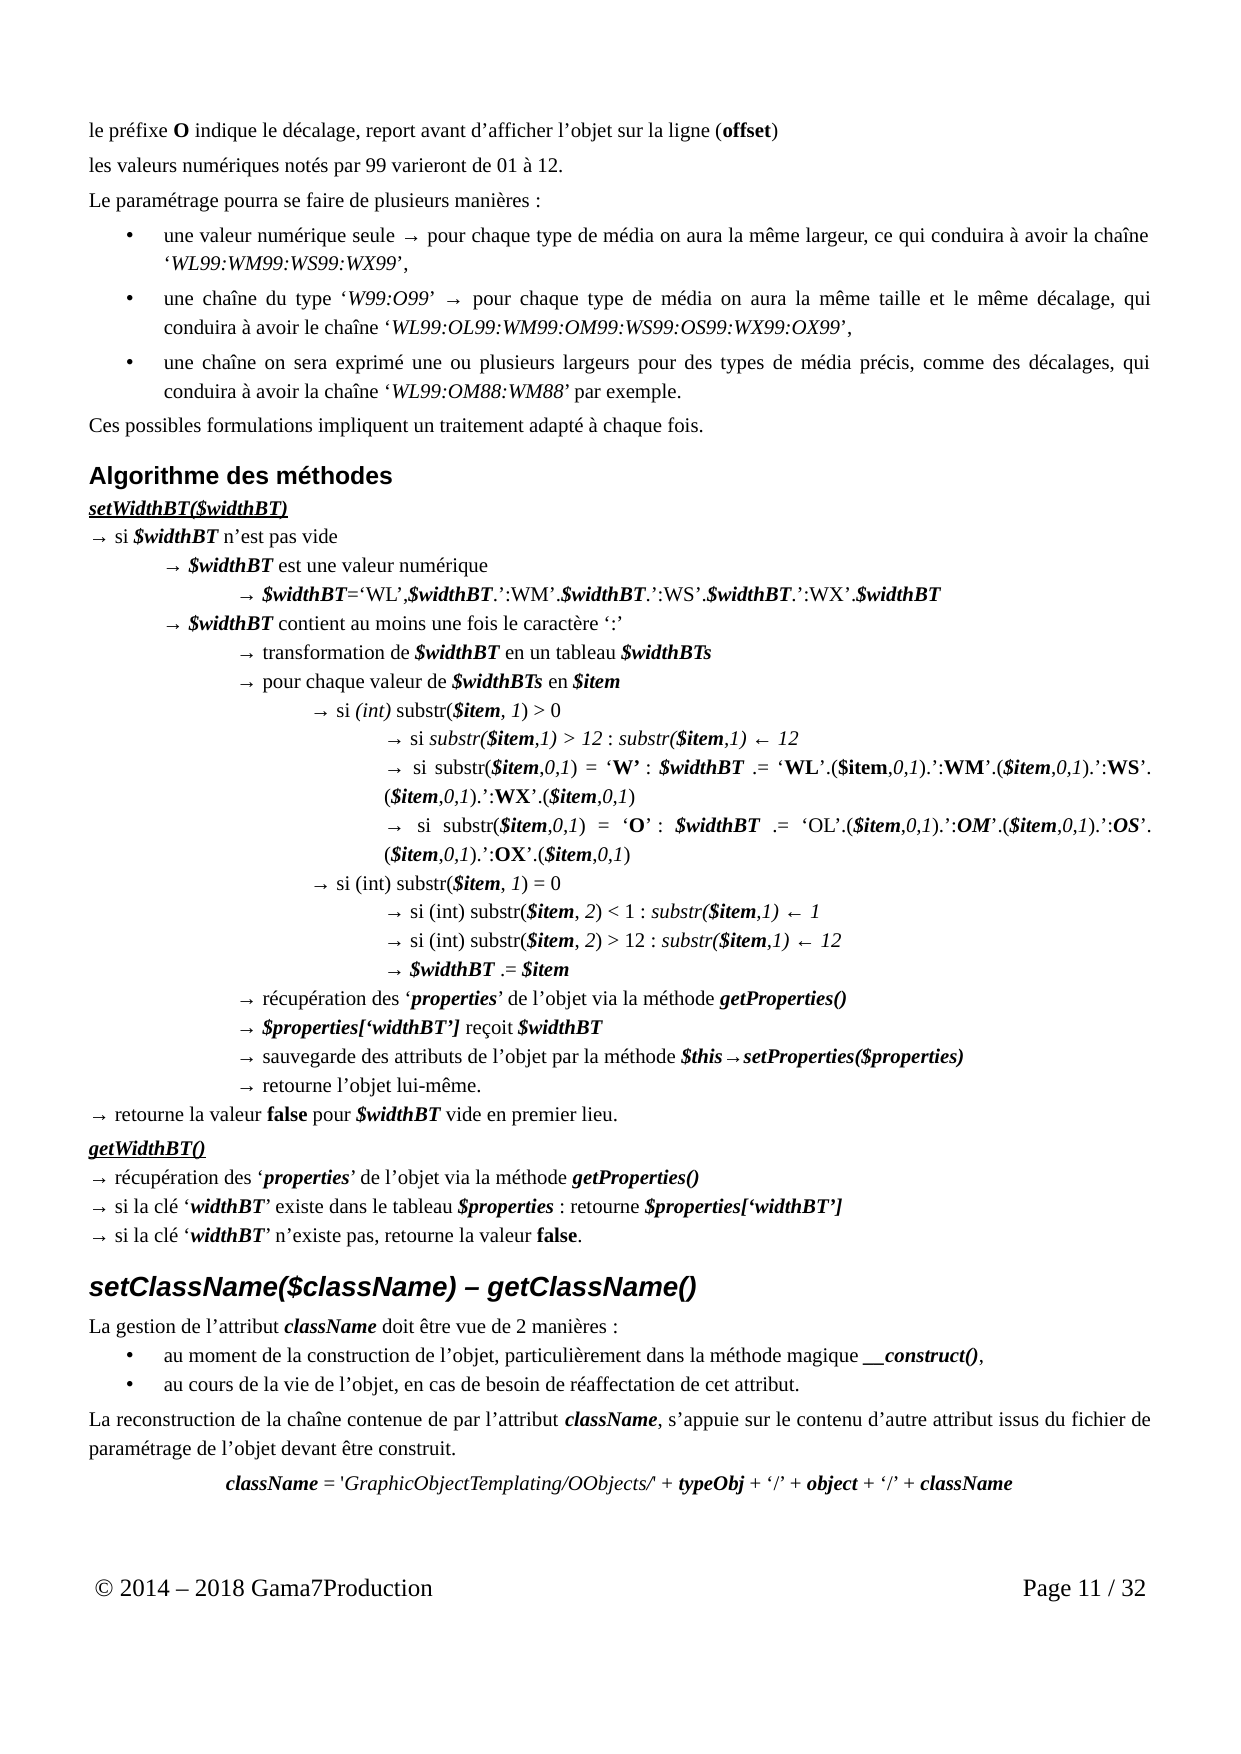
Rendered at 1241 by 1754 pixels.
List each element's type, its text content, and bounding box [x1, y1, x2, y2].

text → si (int) substr($item, 1) = 0 [88, 871, 1152, 895]
text le préfixe O indique le décalage, report avant d’afficher l’objet sur la ligne (offset) [88, 118, 1152, 142]
text setWidthBT($widthBT) [88, 496, 1152, 519]
text className = 'GraphicObjectTemplating/OObjects/' + typeObj + ‘/’ + object + ‘/’ + className [88, 1471, 1152, 1495]
text Ces possibles formulations impliquent un traitement adapté à chaque fois. [88, 413, 1152, 437]
text → si substr($item,0,1) = ‘O’ : $widthBT .= ‘OL’.($item,0,1).’:OM’.($item,0,1).’:OS’.($item,0,1).’:OX’.($item,0,1) [384, 813, 1152, 866]
text → si (int) substr($item, 2) > 12 : substr($item,1) ← 12 [88, 928, 1152, 952]
subtitle Algorithme des méthodes [88, 461, 1152, 489]
list une chaîne on sera exprimé une ou plusieurs largeurs pour des types de média précis, comme des décalages, qui conduira à avoir la chaîne ‘WL99:OM88:WM88’ par exemple. [126, 350, 1152, 403]
subtitle setClassName($className) – getClassName() [88, 1270, 1152, 1302]
list au moment de la construction de l’objet, particulièrement dans la méthode magique __construct(), [126, 1343, 1152, 1367]
text → $widthBT=‘WL’,$widthBT.’:WM’.$widthBT.’:WS’.$widthBT.’:WX’.$widthBT [88, 582, 1152, 606]
text → $widthBT .= $item [88, 957, 1152, 981]
text → si substr($item,0,1) = ‘W’ : $widthBT .= ‘WL’.($item,0,1).’:WM’.($item,0,1).’:WS’.($item,0,1).’:WX’.($item,0,1) [384, 755, 1152, 808]
text → récupération des ‘properties’ de l’objet via la méthode getProperties() [88, 1165, 1152, 1189]
text → $properties[‘widthBT’] reçoit $widthBT [236, 1015, 1152, 1039]
text → si (int) substr($item, 2) < 1 : substr($item,1) ← 1 [88, 899, 1152, 923]
text → $widthBT est une valeur numérique [88, 553, 1152, 577]
text → transformation de $widthBT en un tableau $widthBTs [88, 640, 1152, 664]
list une valeur numérique seule → pour chaque type de média on aura la même largeur, ce qui conduira à avoir la chaîne ‘WL99:WM99:WS99:WX99’, [126, 222, 1152, 275]
text La gestion de l’attribut className doit être vue de 2 manières : [88, 1314, 1152, 1338]
text → $widthBT contient au moins une fois le caractère ‘:’ [88, 611, 1152, 635]
list au cours de la vie de l’objet, en cas de besoin de réaffectation de cet attribut. [126, 1372, 1152, 1396]
text → retourne la valeur false pour $widthBT vide en premier lieu. [88, 1101, 1152, 1126]
text → récupération des ‘properties’ de l’objet via la méthode getProperties() [236, 986, 1152, 1010]
text → si substr($item,1) > 12 : substr($item,1) ← 12 [88, 726, 1152, 750]
text getWidthBT() [88, 1136, 1152, 1160]
list une chaîne du type ‘W99:O99’ → pour chaque type de média on aura la même taille et le même décalage, qui conduira à avoir le chaîne ‘WL99:OL99:WM99:OM99:WS99:OS99:WX99:OX99’, [126, 286, 1152, 339]
text → si la clé ‘widthBT’ existe dans le tableau $properties : retourne $properties[‘widthBT’] [88, 1194, 1152, 1218]
text les valeurs numériques notés par 99 varieront de 01 à 12. [88, 153, 1152, 177]
text → sauvegarde des attributs de l’objet par la méthode $this→setProperties($properties) [236, 1044, 1152, 1068]
text → pour chaque valeur de $widthBTs en $item [88, 669, 1152, 693]
text → si la clé ‘widthBT’ n’existe pas, retourne la valeur false. [88, 1223, 1152, 1247]
text La reconstruction de la chaîne contenue de par l’attribut className, s’appuie sur le contenu d’autre attribut issus du fichier de paramétrage de l’objet devant être construit. [88, 1407, 1152, 1460]
text → si (int) substr($item, 1) > 0 [88, 697, 1152, 722]
text Le paramétrage pourra se faire de plusieurs manières : [88, 188, 1152, 212]
text → retourne l’objet lui-même. [236, 1073, 1152, 1097]
text → si $widthBT n’est pas vide [88, 524, 1152, 548]
